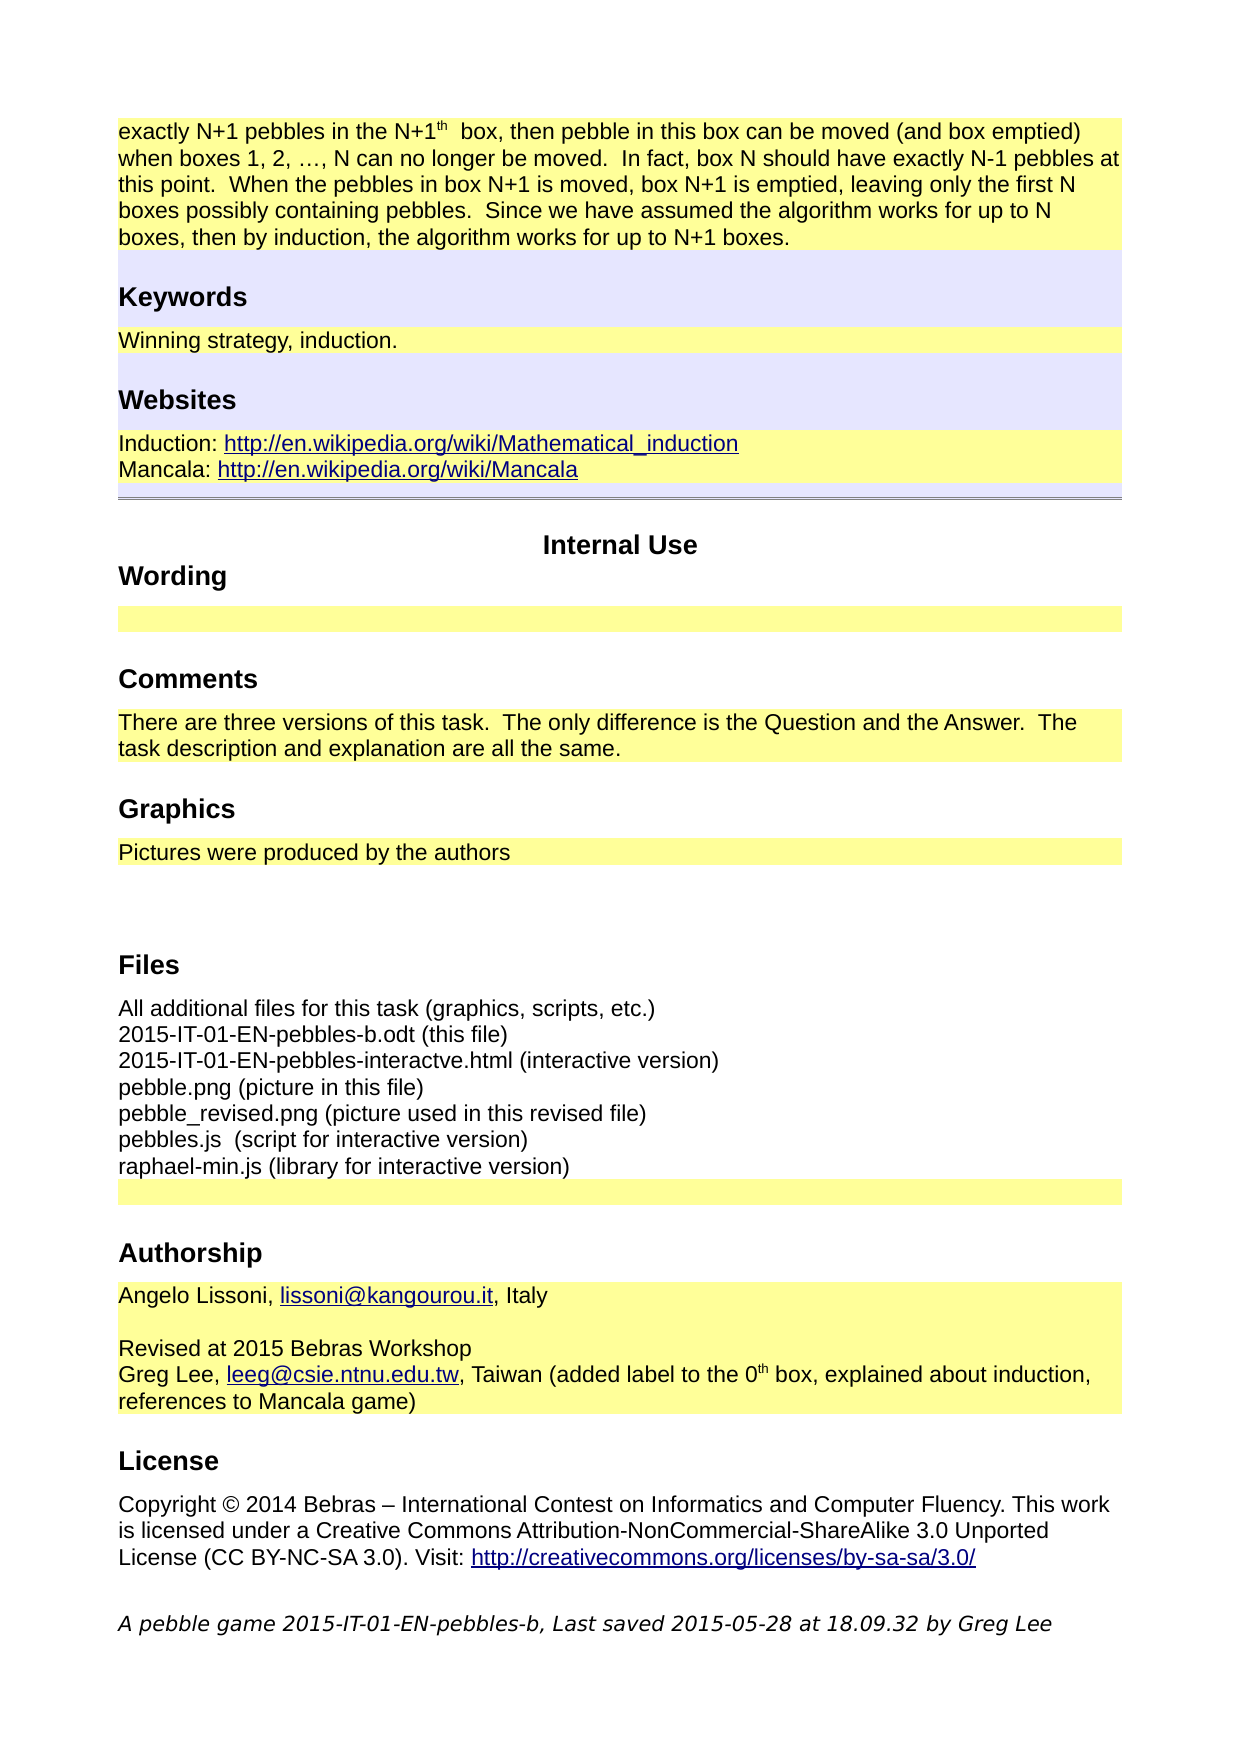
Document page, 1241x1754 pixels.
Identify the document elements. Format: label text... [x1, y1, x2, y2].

subtitle License [118, 1445, 1122, 1476]
subtitle Websites [118, 384, 1122, 416]
text pebble.png (picture in this file) [118, 1073, 1122, 1100]
text pebbles.js (script for interactive version) [118, 1126, 1122, 1153]
text exactly N+1 pebbles in the N+1th box, then pebble in this box can be moved (and box emptied) when boxes 1, 2, …, N can no longer be moved. In fact, box N should have exactly N-1 pebbles at this point. When the pebbles in box N+1 is moved, box N+1 is emptied, leaving only the first N boxes possibly containing pebbles. Since we have assumed the algorithm works for up to N boxes, then by induction, the algorithm works for up to N+1 boxes. [118, 118, 1122, 250]
text Induction: http://en.wikipedia.org/wiki/Mathematical_induction [118, 430, 1122, 456]
subtitle Internal Use [118, 529, 1122, 560]
subtitle Authorship [118, 1237, 1122, 1268]
text All additional files for this task (graphics, scripts, etc.) [118, 994, 1122, 1021]
text Greg Lee, leeg@csie.ntnu.edu.tw, Taiwan (added label to the 0th box, explained about induction, references to Mancala game) [118, 1361, 1122, 1414]
text Angelo Lissoni, lissoni@kangourou.it, Italy [118, 1282, 1122, 1308]
text Mancala: http://en.wikipedia.org/wiki/Mancala [118, 456, 1122, 483]
subtitle Graphics [118, 793, 1122, 824]
text Pictures were produced by the authors [118, 838, 1122, 865]
subtitle Files [118, 949, 1122, 980]
subtitle Keywords [118, 281, 1122, 312]
subtitle Wording [118, 560, 1122, 591]
text 2015-IT-01-EN-pebbles-interactve.html (interactive version) [118, 1047, 1122, 1073]
subtitle Comments [118, 663, 1122, 694]
text Winning strategy, induction. [118, 327, 1122, 353]
text 2015-IT-01-EN-pebbles-b.odt (this file) [118, 1021, 1122, 1047]
text There are three versions of this task. The only difference is the Question and the Answer. The task description and explanation are all the same. [118, 709, 1122, 762]
text Revised at 2015 Bebras Workshop [118, 1335, 1122, 1361]
text raphael-min.js (library for interactive version) [118, 1153, 1122, 1179]
text pebble_revised.png (picture used in this revised file) [118, 1100, 1122, 1126]
text Copyright © 2014 Bebras – International Contest on Informatics and Computer Fluency. This work is licensed under a Creative Commons Attribution-NonCommercial-ShareAlike 3.0 Unported License (CC BY-NC-SA 3.0). Visit: http://creativecommons.org/licenses/by-sa-sa/3.0/ [118, 1491, 1122, 1570]
